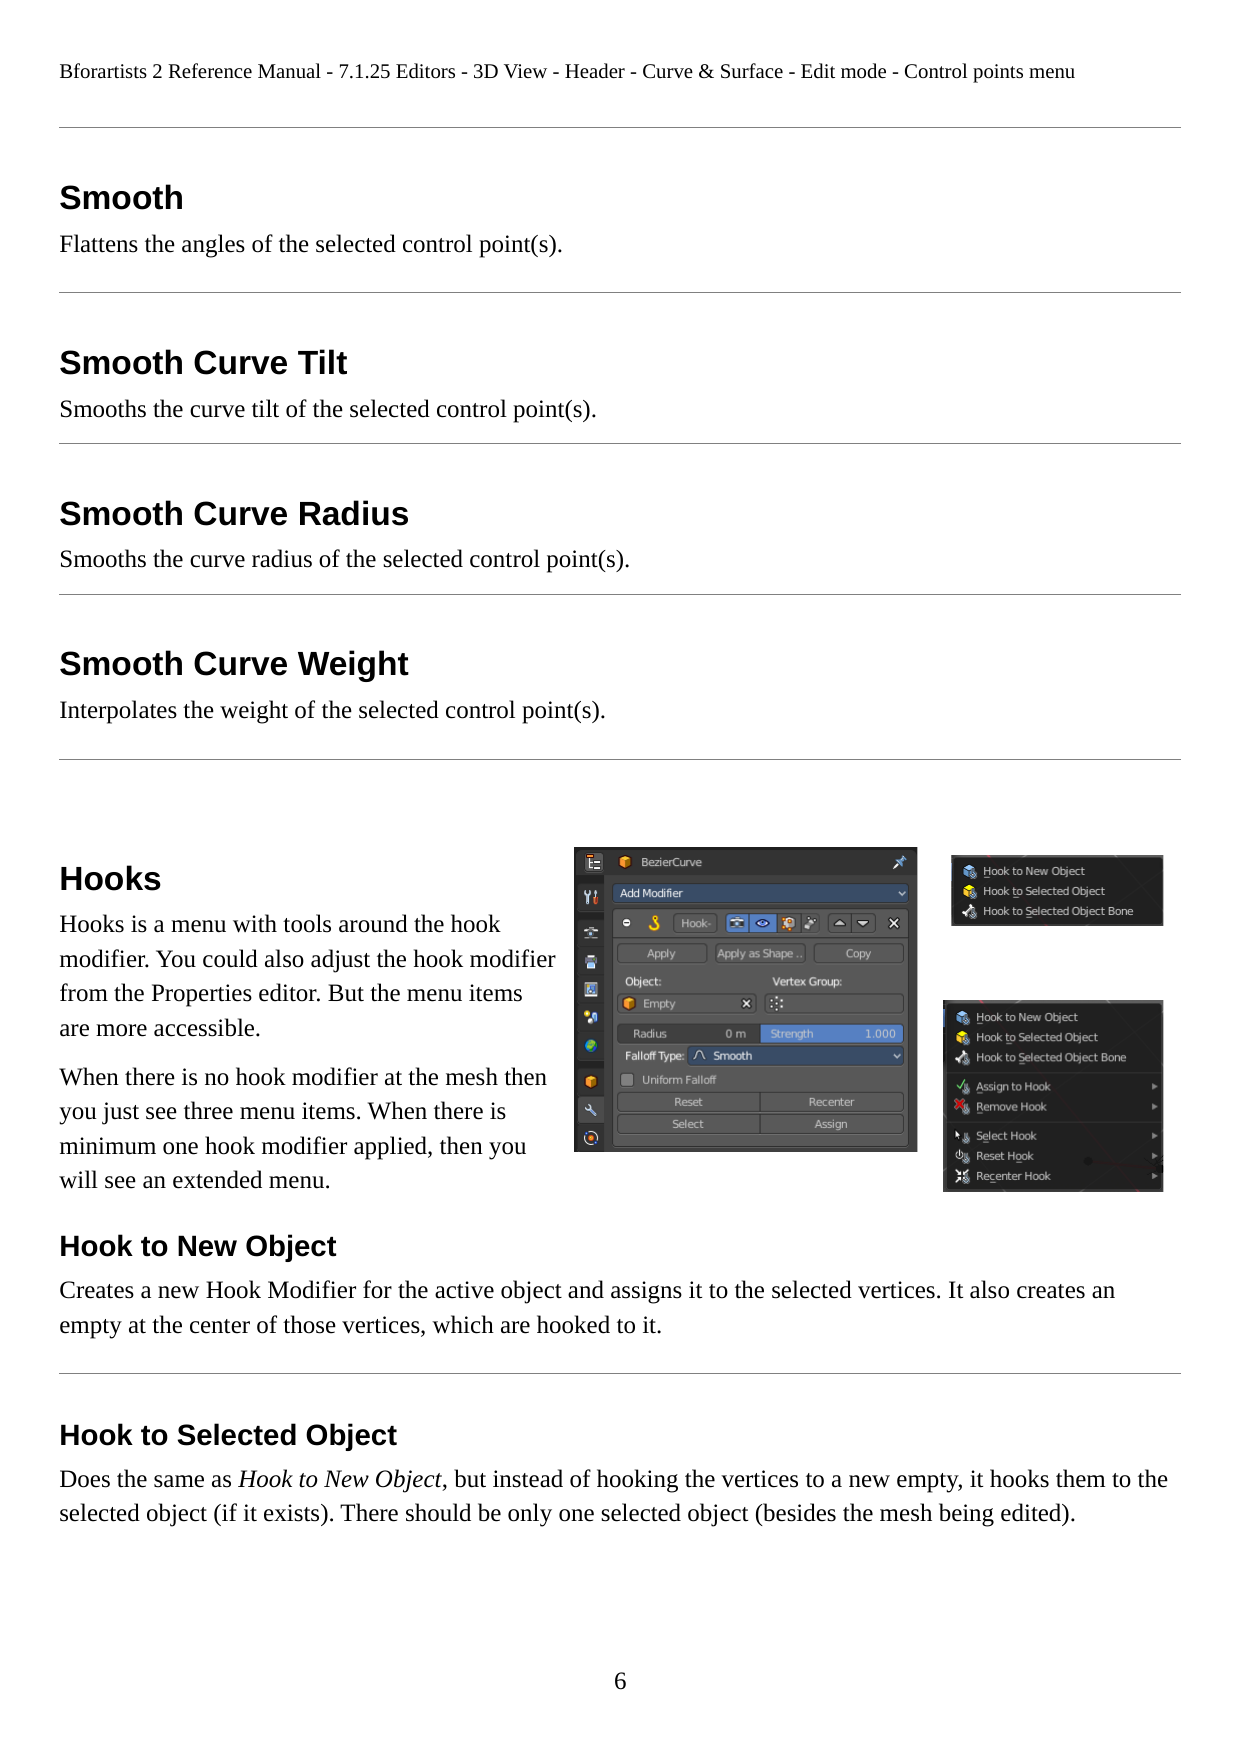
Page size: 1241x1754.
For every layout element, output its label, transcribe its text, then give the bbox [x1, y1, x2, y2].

subtitle [918, 858, 951, 897]
text Interpolates the weight of the selected control point(s). [59, 695, 1181, 724]
text Does the same as Hook to New Object, but instead of hooking the vertices to a new empty, it hooks them to the selected object (if it exists). There should be only one selected object (besides the mesh being edited). [59, 1464, 1181, 1527]
text [918, 909, 1181, 1042]
subtitle [1164, 858, 1181, 897]
text Smooths the curve radius of the selected control point(s). [59, 544, 1181, 573]
text Flattens the angles of the selected control point(s). [59, 229, 1181, 257]
subtitle Smooth [59, 178, 1181, 216]
text When there is no hook modifier at the mesh then you just see three menu items. When there is minimum one hook modifier applied, then you will see an extended menu. [59, 1062, 1181, 1194]
subtitle Smooth Curve Radius [59, 493, 1181, 532]
subtitle Hook to Selected Object [59, 1418, 1181, 1451]
text Hooks is a menu with tools around the hook modifier. You could also adjust the hook modifier from the Properties editor. But the menu items are more accessible. [59, 909, 574, 1042]
picture [574, 847, 918, 1152]
picture [943, 1000, 1164, 1192]
picture [951, 855, 1164, 926]
text Smooths the curve tilt of the selected control point(s). [59, 394, 1181, 423]
subtitle Smooth Curve Tilt [59, 343, 1181, 381]
text Creates a new Hook Modifier for the active object and assigns it to the selected vertices. It also creates an empty at the center of those vertices, which are hooked to it. [59, 1275, 1181, 1338]
subtitle Hooks [59, 858, 574, 897]
subtitle Hook to New Object [59, 1229, 1181, 1263]
subtitle Smooth Curve Weight [59, 644, 1181, 683]
